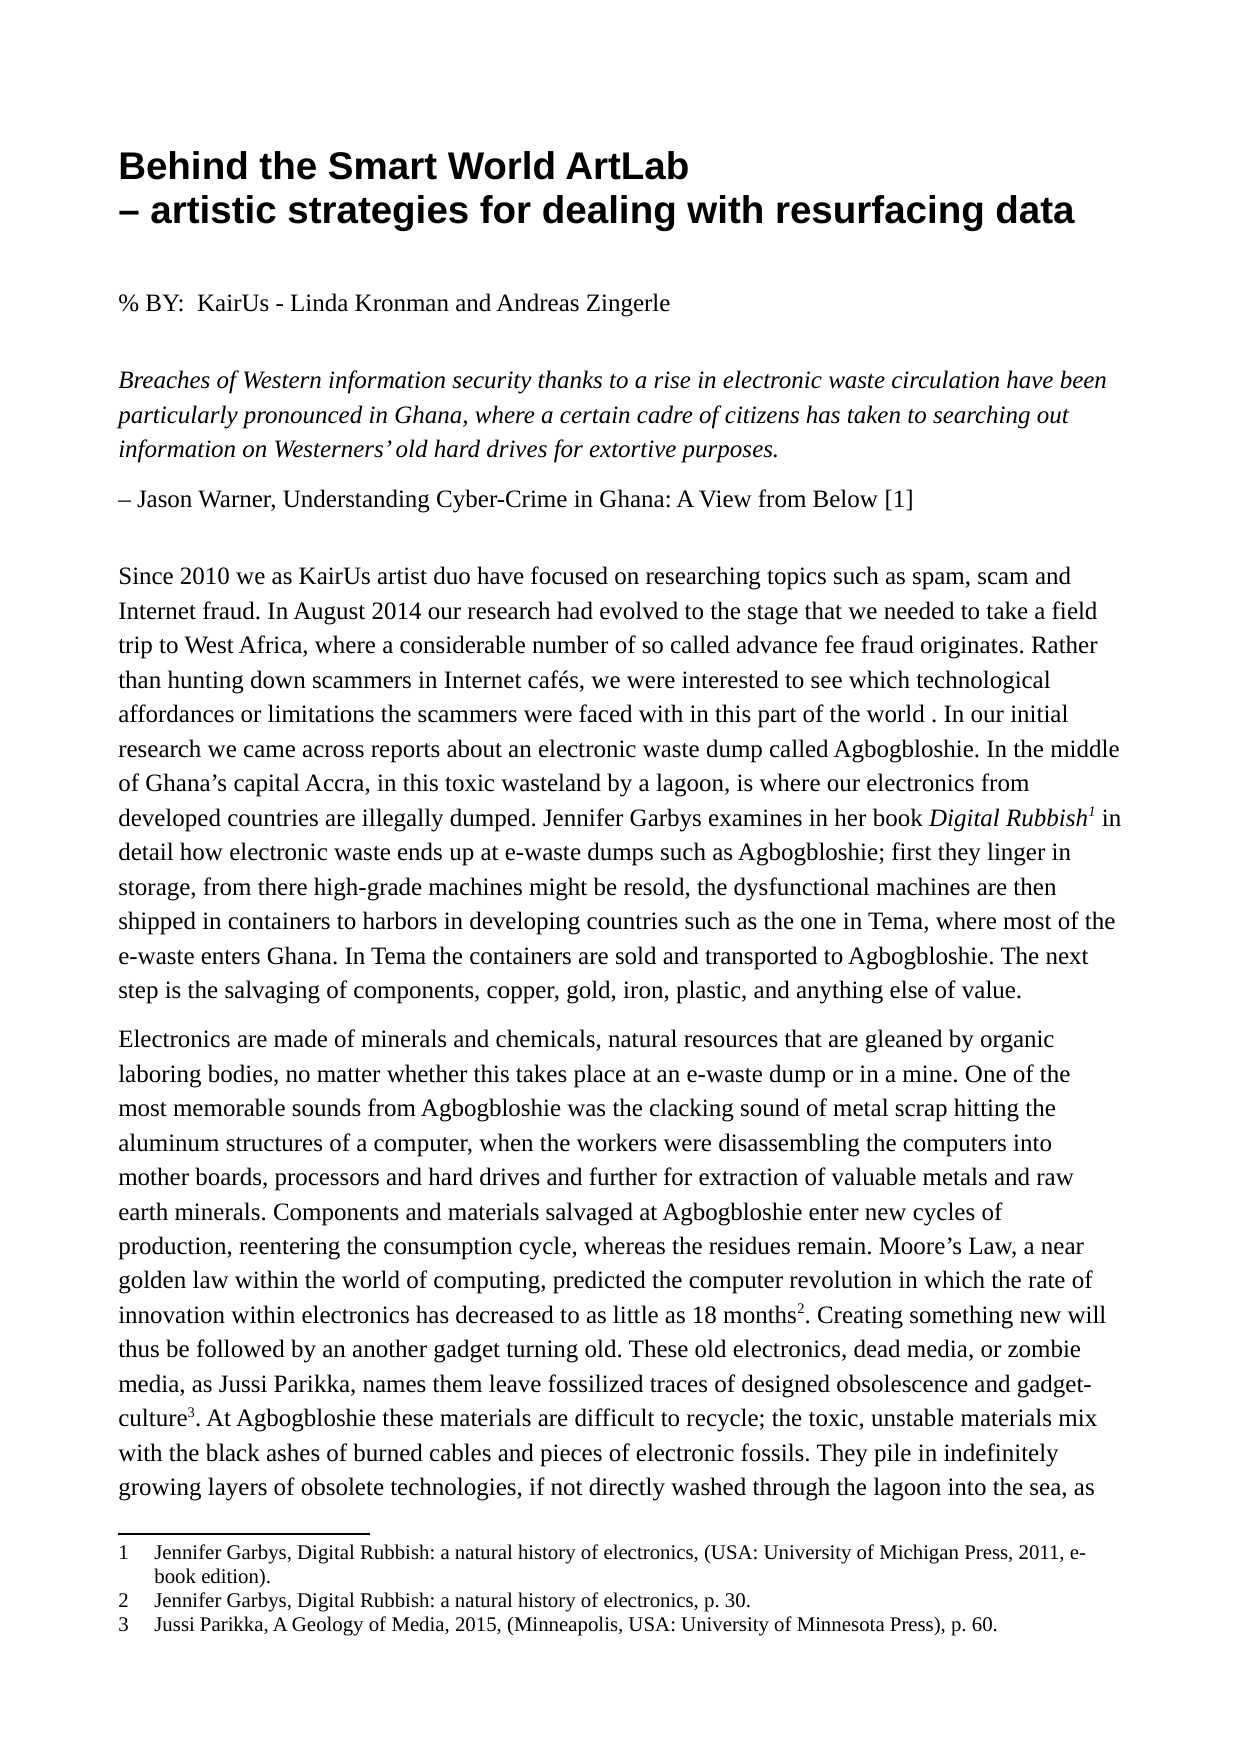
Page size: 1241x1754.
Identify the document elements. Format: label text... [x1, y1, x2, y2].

subtitle Behind the Smart World ArtLab – artistic strategies for dealing with resurfacing data [118, 143, 1122, 275]
text – Jason Warner, Understanding Cyber-Crime in Ghana: A View from Below [1] [118, 484, 1122, 512]
text Jennifer Garbys, Digital Rubbish: a natural history of electronics, p. 30. [118, 1588, 1122, 1612]
text % BY: KairUs - Linda Kronman and Andreas Zingerle [118, 288, 1122, 317]
text Electronics are made of minerals and chemicals, natural resources that are gleaned by organic laboring bodies, no matter whether this takes place at an e-waste dump or in a mine. One of the most memorable sounds from Agbogbloshie was the clacking sound of metal scrap hitting the aluminum structures of a computer, when the workers were disassembling the computers into mother boards, processors and hard drives and further for extraction of valuable metals and raw earth minerals. Components and materials salvaged at Agbogbloshie enter new cycles of production, reentering the consumption cycle, whereas the residues remain. Moore’s Law, a near golden law within the world of computing, predicted the computer revolution in which the rate of innovation within electronics has decreased to as little as 18 months. Creating something new will thus be followed by an another gadget turning old. These old electronics, dead media, or zombie media, as Jussi Parikka, names them leave fossilized traces of designed obsolescence and gadget-culture. At Agbogbloshie these materials are difficult to recycle; the toxic, unstable materials mix with the black ashes of burned cables and pieces of electronic fossils. They pile in indefinitely growing layers of obsolete technologies, if not directly washed through the lagoon into the sea, as [118, 1024, 1122, 1501]
text Jussi Parikka, A Geology of Media, 2015, (Minneapolis, USA: University of Minnesota Press), p. 60. [118, 1612, 1122, 1636]
text Breaches of Western information security thanks to a rise in electronic waste circulation have been particularly pronounced in Ghana, where a certain cadre of citizens has taken to searching out information on Westerners’ old hard drives for extortive purposes. [118, 366, 1122, 463]
text Jennifer Garbys, Digital Rubbish: a natural history of electronics, (USA: University of Michigan Press, 2011, e-book edition). [118, 1539, 1122, 1588]
text Since 2010 we as KairUs artist duo have focused on researching topics such as spam, scam and Internet fraud. In August 2014 our research had evolved to the stage that we needed to take a field trip to West Africa, where a considerable number of so called advance fee fraud originates. Rather than hunting down scammers in Internet cafés, we were interested to see which technological affordances or limitations the scammers were faced with in this part of the world . In our initial research we came across reports about an electronic waste dump called Agbogbloshie. In the middle of Ghana’s capital Accra, in this toxic wasteland by a lagoon, is where our electronics from developed countries are illegally dumped. Jennifer Garbys examines in her book Digital Rubbish in detail how electronic waste ends up at e-waste dumps such as Agbogbloshie; first they linger in storage, from there high-grade machines might be resold, the dysfunctional machines are then shipped in containers to harbors in developing countries such as the one in Tema, where most of the e-waste enters Ghana. In Tema the containers are sold and transported to Agbogbloshie. The next step is the salvaging of components, copper, gold, iron, plastic, and anything else of value. [118, 561, 1122, 1004]
